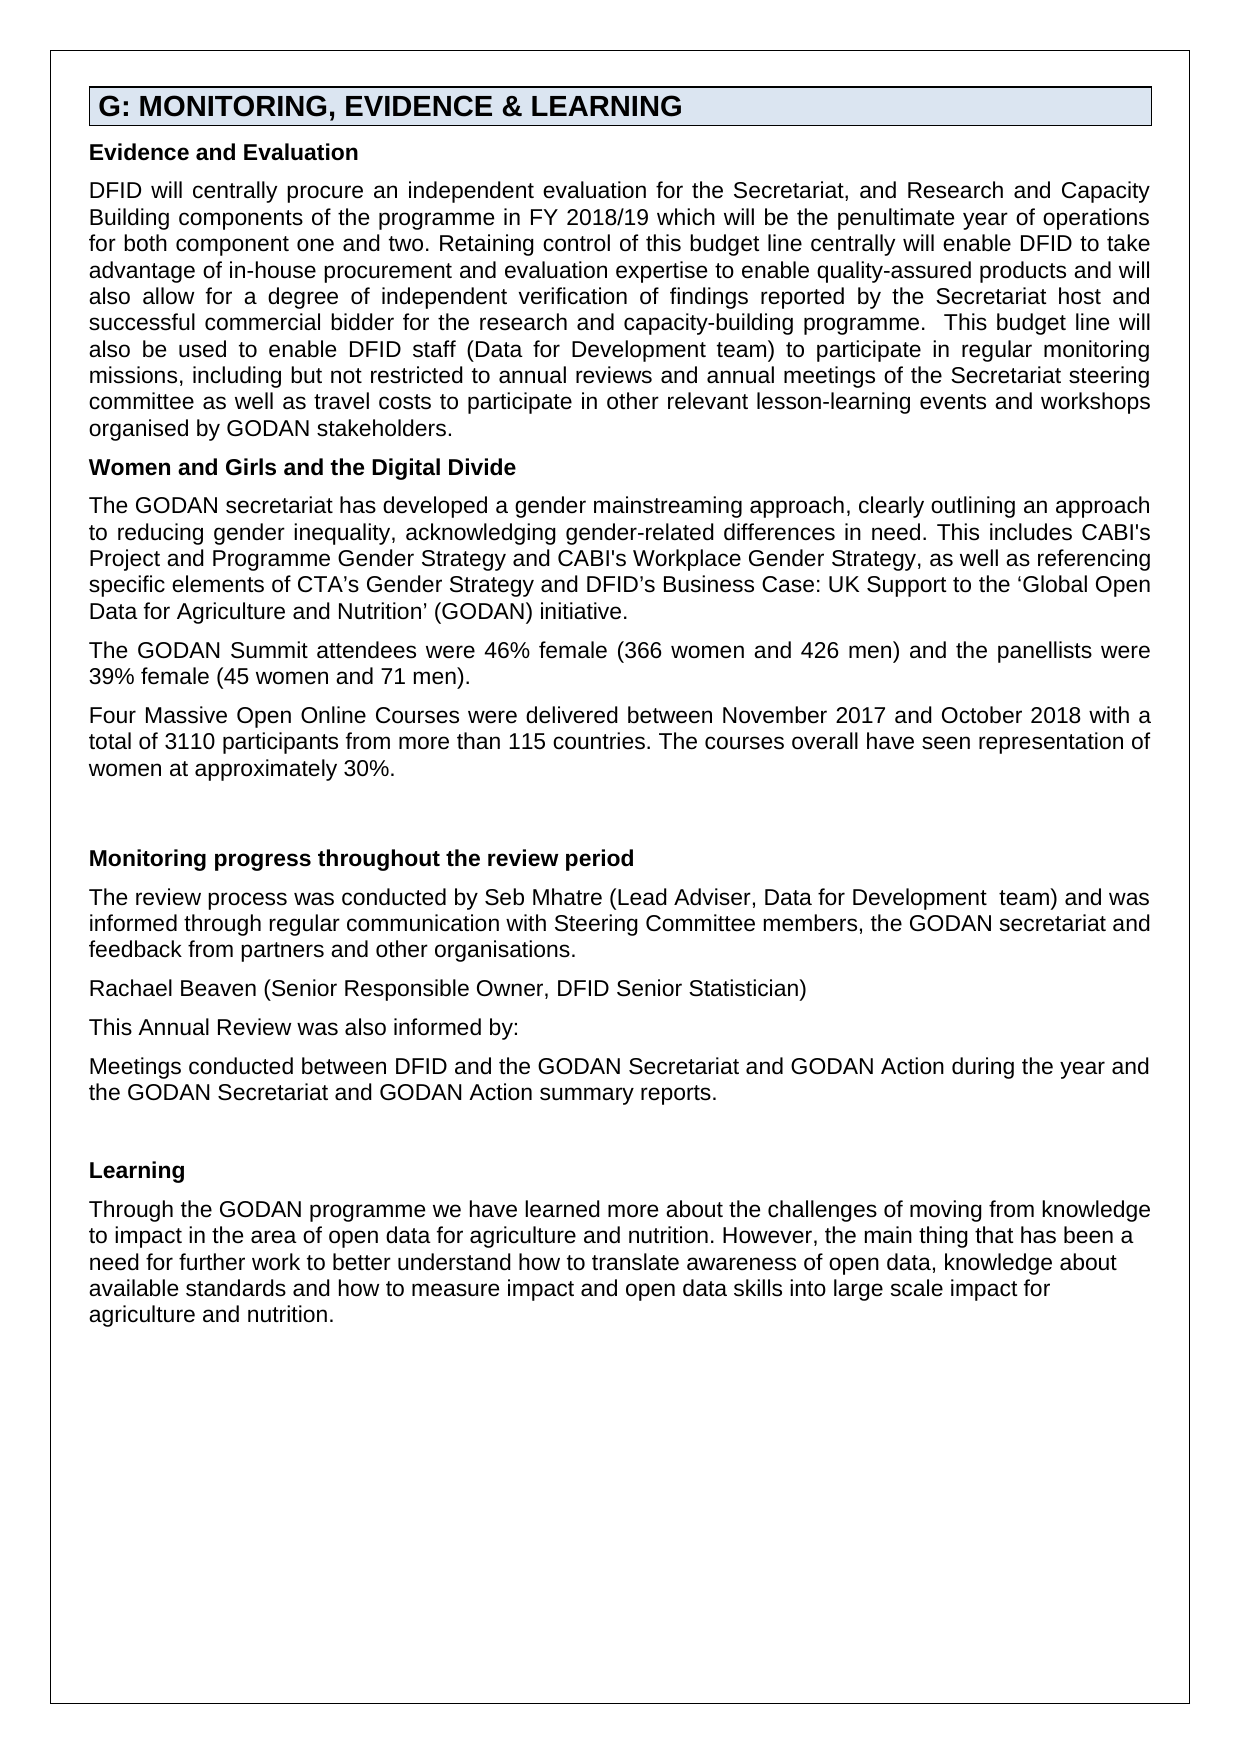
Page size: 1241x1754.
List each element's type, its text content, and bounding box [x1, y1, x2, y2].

text G: MONITORING, EVIDENCE & LEARNING [90, 88, 1151, 125]
text Learning [89, 1157, 1152, 1183]
text Women and Girls and the Digital Divide [89, 453, 1152, 480]
text Four Massive Open Online Courses were delivered between November 2017 and October 2018 with a total of 3110 participants from more than 115 countries. The courses overall have seen representation of women at approximately 30%. [89, 702, 1152, 781]
text Meetings conducted between DFID and the GODAN Secretariat and GODAN Action during the year and the GODAN Secretariat and GODAN Action summary reports. [89, 1053, 1152, 1106]
text The GODAN Summit attendees were 46% female (366 women and 426 men) and the panellists were 39% female (45 women and 71 men). [89, 637, 1152, 689]
text Evidence and Evaluation [89, 139, 1152, 165]
text The GODAN secretariat has developed a gender mainstreaming approach, clearly outlining an approach to reducing gender inequality, acknowledging gender-related differences in need. This includes CABI's Project and Programme Gender Strategy and CABI's Workplace Gender Strategy, as well as referencing specific elements of CTA’s Gender Strategy and DFID’s Business Case: UK Support to the ‘Global Open Data for Agriculture and Nutrition’ (GODAN) initiative. [89, 492, 1152, 624]
text Through the GODAN programme we have learned more about the challenges of moving from knowledge to impact in the area of open data for agriculture and nutrition. However, the main thing that has been a need for further work to better understand how to translate awareness of open data, knowledge about available standards and how to measure impact and open data skills into large scale impact for agriculture and nutrition. [89, 1196, 1152, 1328]
text Rachael Beaven (Senior Responsible Owner, DFID Senior Statistician) [89, 975, 1152, 1002]
text The review process was conducted by Seb Mhatre (Lead Adviser, Data for Development team) and was informed through regular communication with Steering Committee members, the GODAN secretariat and feedback from partners and other organisations. [89, 884, 1152, 963]
text Monitoring progress throughout the review period [89, 845, 1152, 871]
text DFID will centrally procure an independent evaluation for the Secretariat, and Research and Capacity Building components of the programme in FY 2018/19 which will be the penultimate year of operations for both component one and two. Retaining control of this budget line centrally will enable DFID to take advantage of in-house procurement and evaluation expertise to enable quality-assured products and will also allow for a degree of independent verification of findings reported by the Secretariat host and successful commercial bidder for the research and capacity-building programme. This budget line will also be used to enable DFID staff (Data for Development team) to participate in regular monitoring missions, including but not restricted to annual reviews and annual meetings of the Secretariat steering committee as well as travel costs to participate in other relevant lesson-learning events and workshops organised by GODAN stakeholders. [89, 177, 1152, 441]
text This Annual Review was also informed by: [89, 1014, 1152, 1040]
